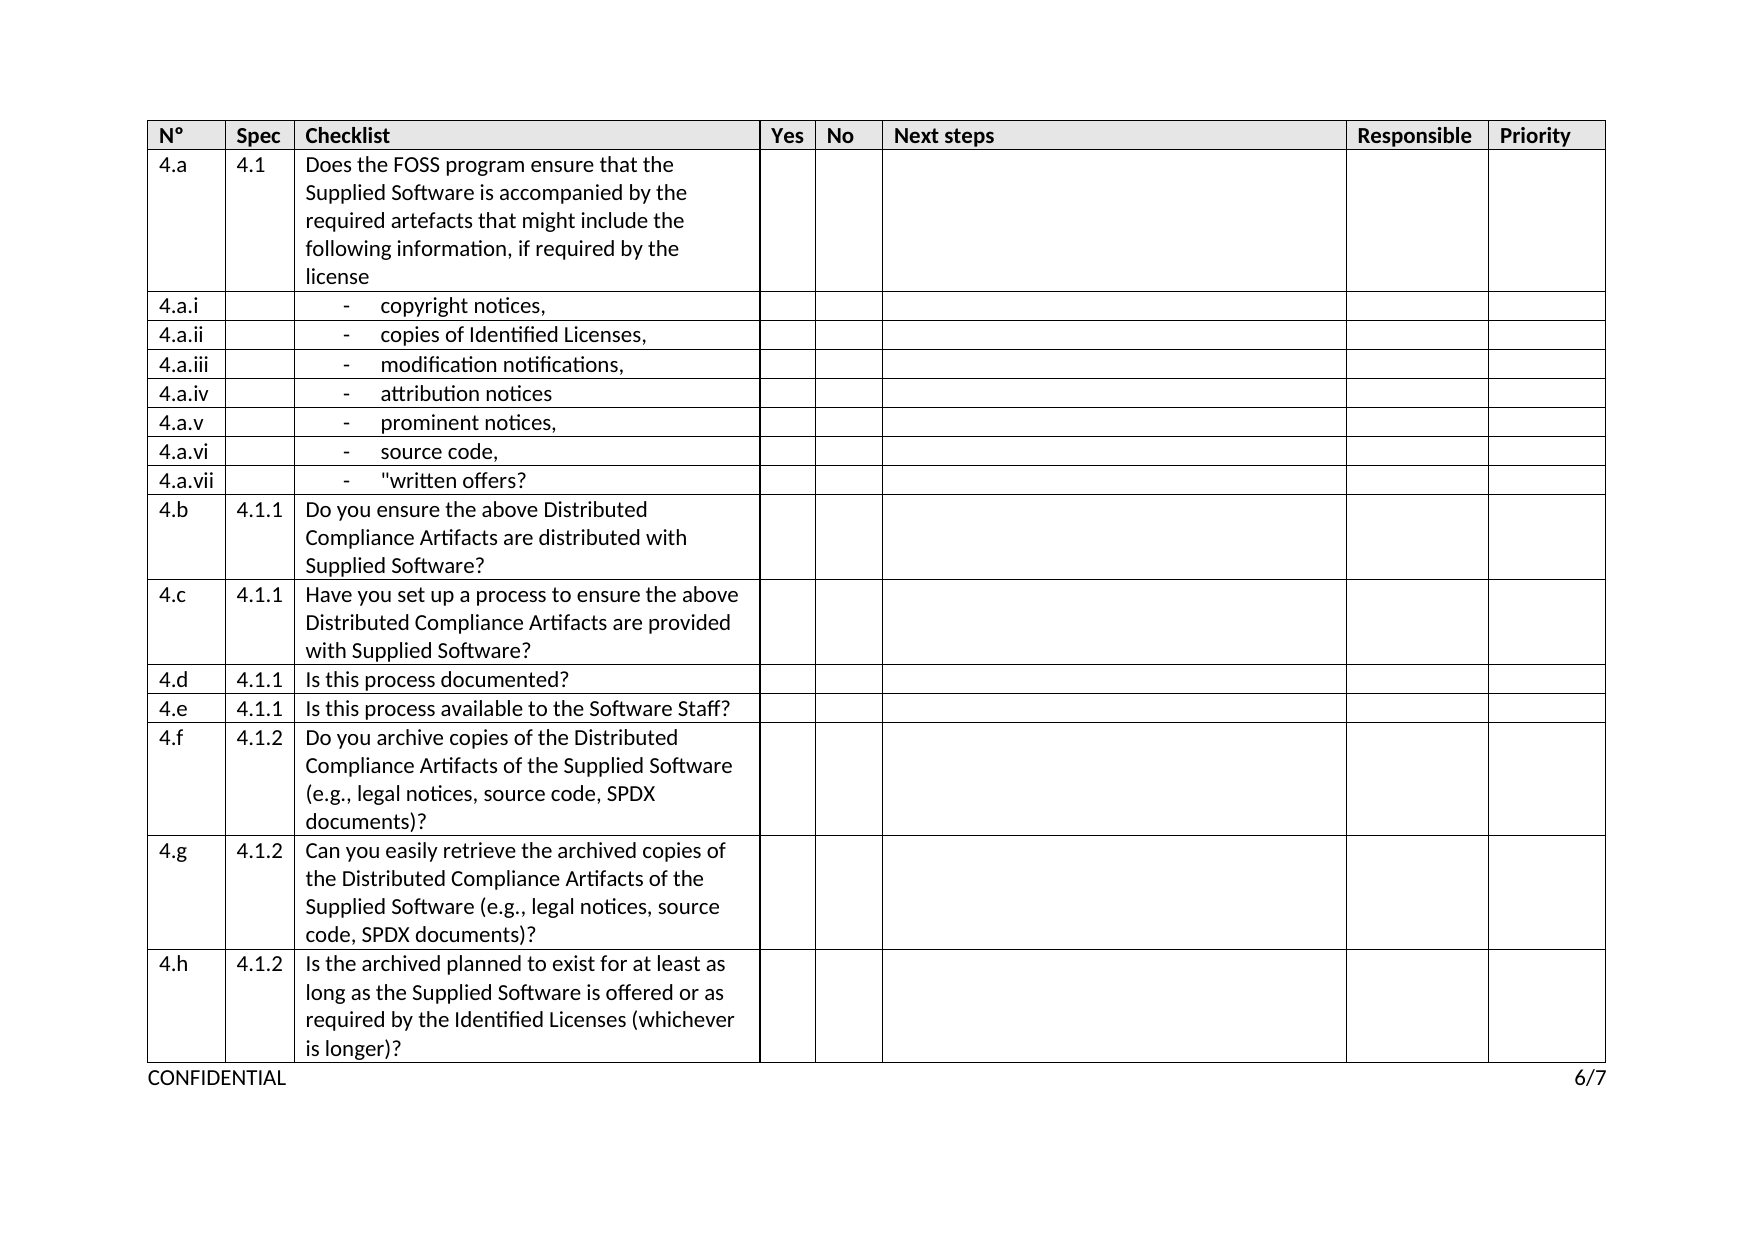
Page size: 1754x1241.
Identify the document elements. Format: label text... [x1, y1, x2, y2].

table_cell 4.a.ii [148, 321, 225, 349]
table_cell [761, 150, 815, 291]
table_cell [761, 466, 815, 494]
table_cell [1489, 292, 1605, 319]
table_cell [816, 580, 882, 664]
table_cell "written offers? [295, 466, 759, 494]
table_cell Have you set up a process to ensure the above Distributed Compliance Artifacts are provided with Supplied Software? [295, 580, 759, 664]
table_cell [816, 350, 882, 378]
table_cell 4.c [148, 580, 225, 664]
table_cell Is this process available to the Software Staff? [295, 694, 759, 722]
table_header Nº [148, 121, 225, 149]
table_cell [883, 580, 1346, 664]
table_cell [816, 408, 882, 436]
table_cell [816, 694, 882, 722]
table_cell [883, 495, 1346, 579]
table_cell Do you archive copies of the Distributed Compliance Artifacts of the Supplied Software (e.g., legal notices, source code, SPDX documents)? [295, 723, 759, 835]
table_cell copies of Identified Licenses, [295, 321, 759, 349]
table_cell [883, 150, 1346, 291]
table_cell [1347, 466, 1488, 494]
table_cell [1347, 350, 1488, 378]
table_cell [226, 408, 294, 436]
table_cell [761, 321, 815, 349]
table_cell [1347, 495, 1488, 579]
table_cell [1489, 694, 1605, 722]
table_cell [816, 950, 882, 1062]
table_cell Is this process documented? [295, 665, 759, 693]
table_cell [1489, 379, 1605, 407]
table_header Priority [1489, 121, 1605, 149]
table_cell [226, 292, 294, 319]
table_header Yes [761, 121, 815, 149]
table_header Responsible [1347, 121, 1488, 149]
table_cell [1489, 495, 1605, 579]
table_cell [816, 723, 882, 835]
table_cell [761, 580, 815, 664]
table_cell [883, 694, 1346, 722]
table_cell [1489, 437, 1605, 465]
table_cell [761, 950, 815, 1062]
table_cell [816, 836, 882, 948]
table_cell 4.a.v [148, 408, 225, 436]
table_cell [761, 292, 815, 319]
table_header Spec [226, 121, 294, 149]
table_cell 4.1.2 [226, 723, 294, 835]
table_cell [1347, 723, 1488, 835]
table_cell 4.b [148, 495, 225, 579]
table_cell [226, 466, 294, 494]
table_cell prominent notices, [295, 408, 759, 436]
table_cell attribution notices [295, 379, 759, 407]
table_cell 4.1 [226, 150, 294, 291]
table_cell [883, 379, 1346, 407]
table_cell [226, 350, 294, 378]
table_cell Do you ensure the above Distributed Compliance Artifacts are distributed with Supplied Software? [295, 495, 759, 579]
table_cell [883, 950, 1346, 1062]
table_cell [883, 321, 1346, 349]
table_cell [1489, 665, 1605, 693]
table_cell [1489, 466, 1605, 494]
table_cell 4.f [148, 723, 225, 835]
table_cell 4.e [148, 694, 225, 722]
table_cell source code, [295, 437, 759, 465]
table_cell [883, 408, 1346, 436]
table_cell 4.a.iii [148, 350, 225, 378]
table_cell [1347, 694, 1488, 722]
table_cell [761, 379, 815, 407]
table_cell 4.1.1 [226, 495, 294, 579]
table_header No [816, 121, 882, 149]
table_header Next steps [883, 121, 1346, 149]
table_cell [883, 723, 1346, 835]
table_cell [816, 321, 882, 349]
table_cell [226, 437, 294, 465]
table_cell [883, 292, 1346, 319]
table_cell [1489, 950, 1605, 1062]
table_cell [1347, 836, 1488, 948]
table_cell 4.h [148, 950, 225, 1062]
table_cell [883, 665, 1346, 693]
table_cell [761, 723, 815, 835]
table_cell modification notifications, [295, 350, 759, 378]
table_cell [761, 665, 815, 693]
table_cell [761, 408, 815, 436]
table_cell [816, 437, 882, 465]
table_cell [1489, 836, 1605, 948]
table_cell 4.a [148, 150, 225, 291]
table_cell [816, 665, 882, 693]
table_cell [761, 836, 815, 948]
table_cell [816, 292, 882, 319]
table_cell [1347, 321, 1488, 349]
table_cell [1489, 321, 1605, 349]
table_cell 4.a.i [148, 292, 225, 319]
table_cell [1347, 950, 1488, 1062]
table_cell 4.1.2 [226, 950, 294, 1062]
table_cell [1347, 379, 1488, 407]
table_cell [883, 466, 1346, 494]
table_cell [883, 836, 1346, 948]
table_cell [816, 379, 882, 407]
table_cell [1489, 408, 1605, 436]
table_cell [1347, 150, 1488, 291]
table_cell [1347, 665, 1488, 693]
table_cell Is the archived planned to exist for at least as long as the Supplied Software is offered or as required by the Identified Licenses (whichever is longer)? [295, 950, 759, 1062]
table_cell [761, 350, 815, 378]
table_cell [761, 495, 815, 579]
table_cell [1489, 350, 1605, 378]
table_cell [1347, 437, 1488, 465]
table_cell [1489, 723, 1605, 835]
table_cell [883, 350, 1346, 378]
table_cell [816, 495, 882, 579]
table_cell 4.d [148, 665, 225, 693]
table_cell [1489, 580, 1605, 664]
table_cell [1347, 580, 1488, 664]
table_cell 4.1.1 [226, 580, 294, 664]
table_cell [816, 466, 882, 494]
table_cell [226, 321, 294, 349]
table_cell Does the FOSS program ensure that the Supplied Software is accompanied by the required artefacts that might include the following information, if required by the license [295, 150, 759, 291]
table_cell 4.1.1 [226, 665, 294, 693]
table_cell Can you easily retrieve the archived copies of the Distributed Compliance Artifacts of the Supplied Software (e.g., legal notices, source code, SPDX documents)? [295, 836, 759, 948]
table_cell [1347, 292, 1488, 319]
table_cell copyright notices, [295, 292, 759, 319]
table_cell 4.a.iv [148, 379, 225, 407]
table_cell 4.a.vii [148, 466, 225, 494]
table_cell [1347, 408, 1488, 436]
table_cell 4.1.1 [226, 694, 294, 722]
table_header Checklist [295, 121, 759, 149]
table_cell 4.g [148, 836, 225, 948]
table_cell [883, 437, 1346, 465]
table_cell [1489, 150, 1605, 291]
table_cell [761, 694, 815, 722]
table_cell [761, 437, 815, 465]
table_cell [816, 150, 882, 291]
table_cell 4.1.2 [226, 836, 294, 948]
table_cell 4.a.vi [148, 437, 225, 465]
table_cell [226, 379, 294, 407]
